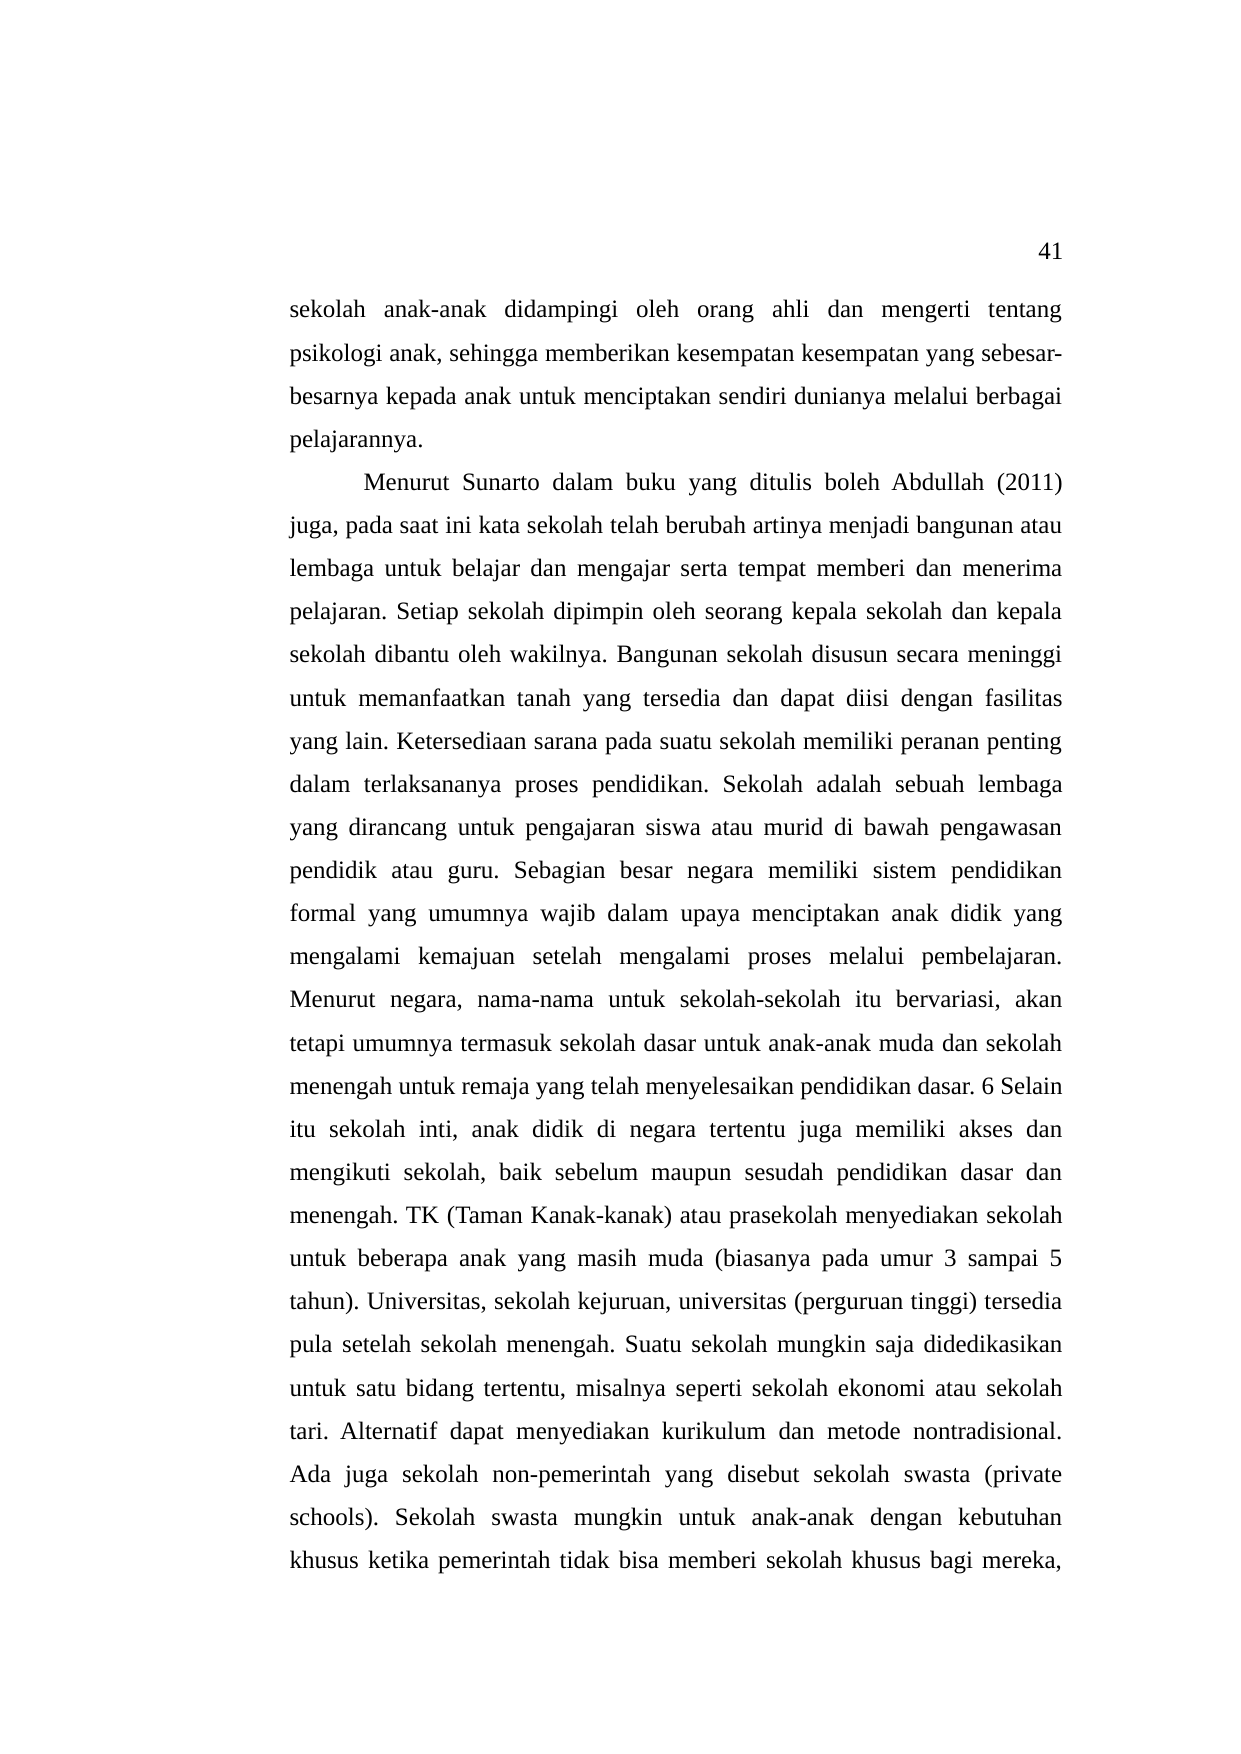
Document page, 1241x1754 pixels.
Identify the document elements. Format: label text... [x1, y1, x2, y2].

text Menurut Sunarto dalam buku yang ditulis boleh Abdullah (2011) juga, pada saat ini kata sekolah telah berubah artinya menjadi bangunan atau lembaga untuk belajar dan mengajar serta tempat memberi dan menerima pelajaran. Setiap sekolah dipimpin oleh seorang kepala sekolah dan kepala sekolah dibantu oleh wakilnya. Bangunan sekolah disusun secara meninggi untuk memanfaatkan tanah yang tersedia dan dapat diisi dengan fasilitas yang lain. Ketersediaan sarana pada suatu sekolah memiliki peranan penting dalam terlaksananya proses pendidikan. Sekolah adalah sebuah lembaga yang dirancang untuk pengajaran siswa atau murid di bawah pengawasan pendidik atau guru. Sebagian besar negara memiliki sistem pendidikan formal yang umumnya wajib dalam upaya menciptakan anak didik yang mengalami kemajuan setelah mengalami proses melalui pembelajaran. Menurut negara, nama-nama untuk sekolah-sekolah itu bervariasi, akan tetapi umumnya termasuk sekolah dasar untuk anak-anak muda dan sekolah menengah untuk remaja yang telah menyelesaikan pendidikan dasar. 6 Selain itu sekolah inti, anak didik di negara tertentu juga memiliki akses dan mengikuti sekolah, baik sebelum maupun sesudah pendidikan dasar dan menengah. TK (Taman Kanak-kanak) atau prasekolah menyediakan sekolah untuk beberapa anak yang masih muda (biasanya pada umur 3 sampai 5 tahun). Universitas, sekolah kejuruan, universitas (perguruan tinggi) tersedia pula setelah sekolah menengah. Suatu sekolah mungkin saja didedikasikan untuk satu bidang tertentu, misalnya seperti sekolah ekonomi atau sekolah tari. Alternatif dapat menyediakan kurikulum dan metode nontradisional. Ada juga sekolah non-pemerintah yang disebut sekolah swasta (private schools). Sekolah swasta mungkin untuk anak-anak dengan kebutuhan khusus ketika pemerintah tidak bisa memberi sekolah khusus bagi mereka, [289, 467, 1063, 1574]
text sekolah anak-anak didampingi oleh orang ahli dan mengerti tentang psikologi anak, sehingga memberikan kesempatan kesempatan yang sebesar-besarnya kepada anak untuk menciptakan sendiri dunianya melalui berbagai pelajarannya. [289, 294, 1063, 453]
